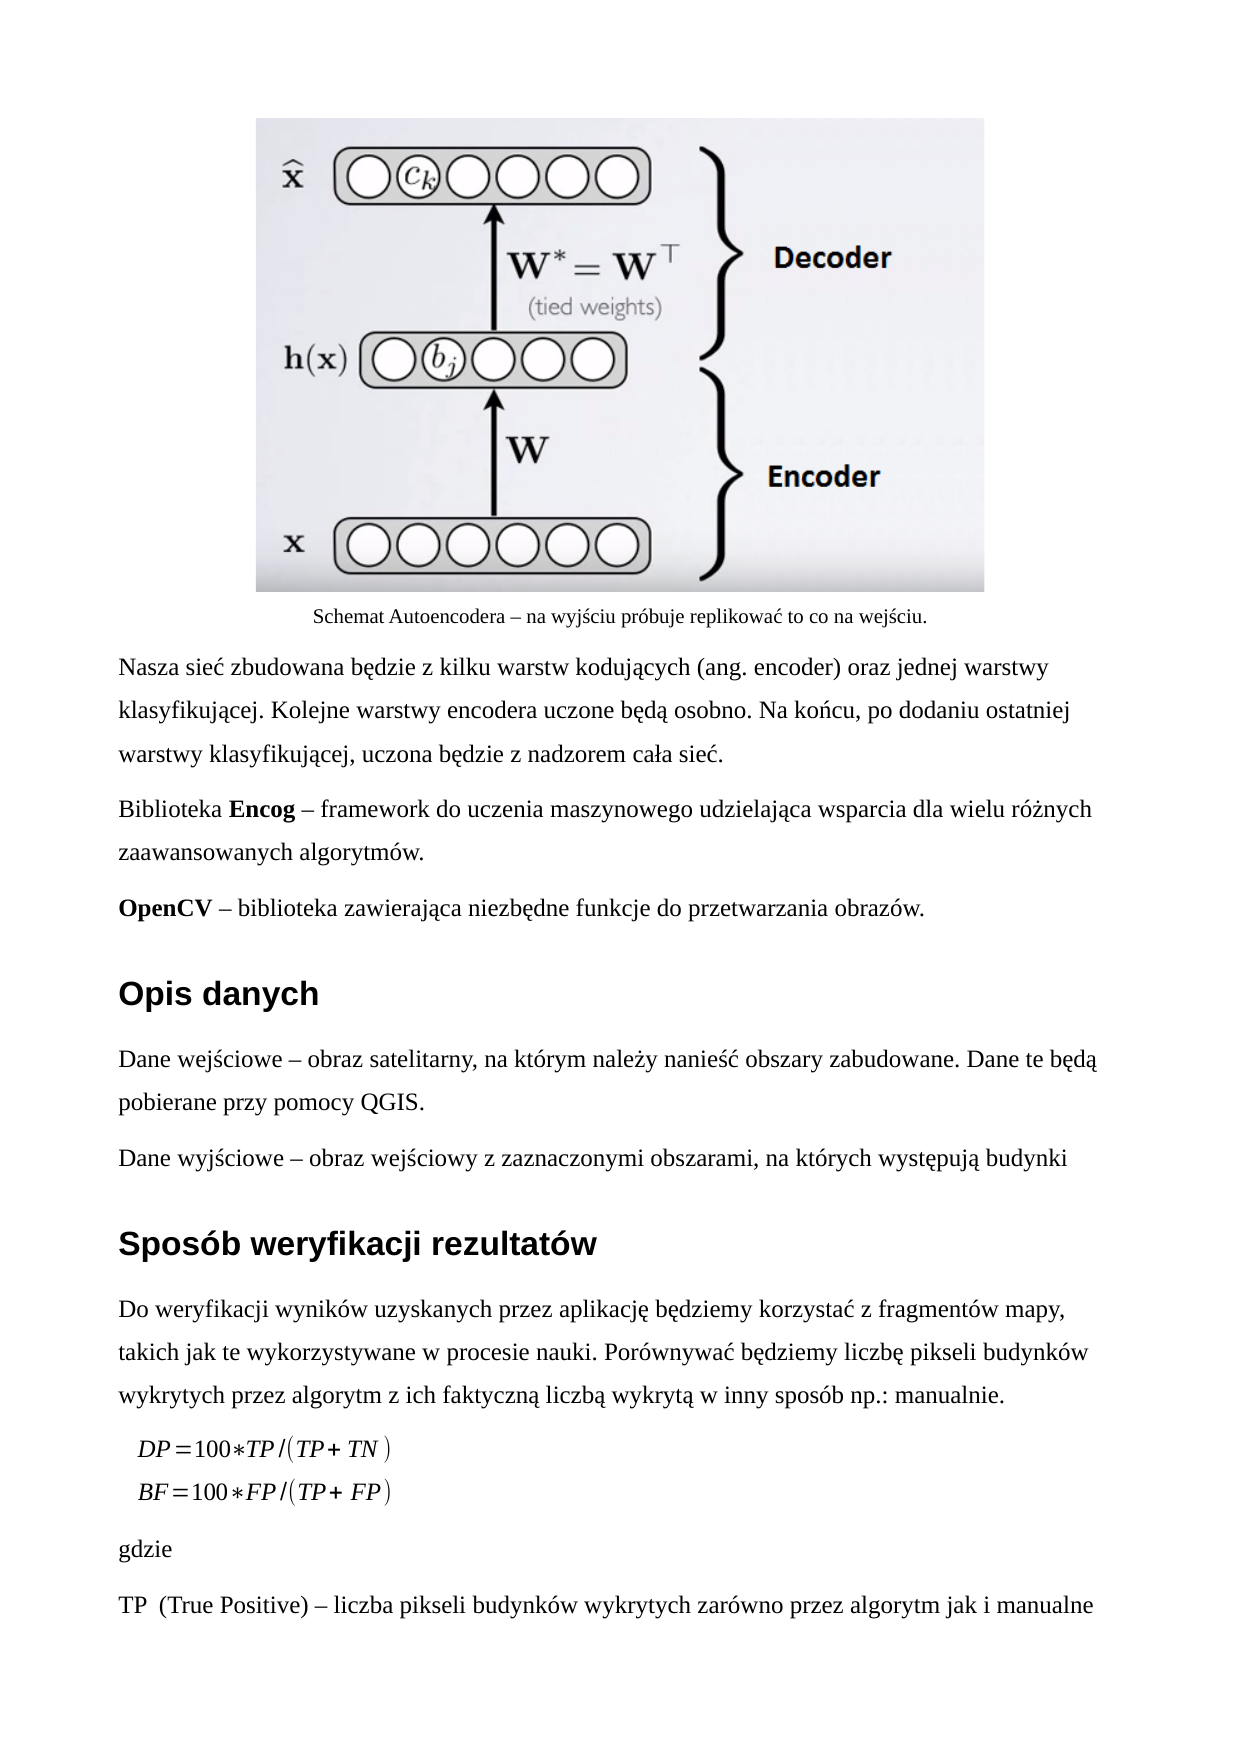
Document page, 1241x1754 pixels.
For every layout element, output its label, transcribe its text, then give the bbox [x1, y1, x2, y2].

text Nasza sieć zbudowana będzie z kilku warstw kodujących (ang. encoder) oraz jednej warstwy klasyfikującej. Kolejne warstwy encodera uczone będą osobno. Na końcu, po dodaniu ostatniej warstwy klasyfikującej, uczona będzie z nadzorem cała sieć. [118, 652, 1122, 767]
text Dane wejściowe – obraz satelitarny, na którym należy nanieść obszary zabudowane. Dane te będą pobierane przy pomocy QGIS. [118, 1044, 1122, 1116]
text OpenCV – biblioteka zawierająca niezbędne funkcje do przetwarzania obrazów. [118, 893, 1122, 922]
text Do weryfikacji wyników uzyskanych przez aplikację będziemy korzystać z fragmentów mapy, takich jak te wykorzystywane w procesie nauki. Porównywać będziemy liczbę pikseli budynków wykrytych przez algorytm z ich faktyczną liczbą wykrytą w inny sposób np.: manualnie. [118, 1294, 1122, 1409]
subtitle Opis danych [118, 974, 1122, 1012]
text Biblioteka Encog – framework do uczenia maszynowego udzielająca wsparcia dla wielu różnych zaawansowanych algorytmów. [118, 794, 1122, 866]
text gdzie [118, 1534, 1122, 1563]
subtitle Sposób weryfikacji rezultatów [118, 1223, 1122, 1262]
text Dane wyjściowe – obraz wejściowy z zaznaczonymi obszarami, na których występują budynki [118, 1143, 1122, 1172]
text TP (True Positive) – liczba pikseli budynków wykrytych zarówno przez algorytm jak i manualne [118, 1590, 1122, 1618]
text Schemat Autoencodera – na wyjściu próbuje replikować to co na wejściu. [118, 118, 1122, 628]
picture [255, 118, 985, 592]
